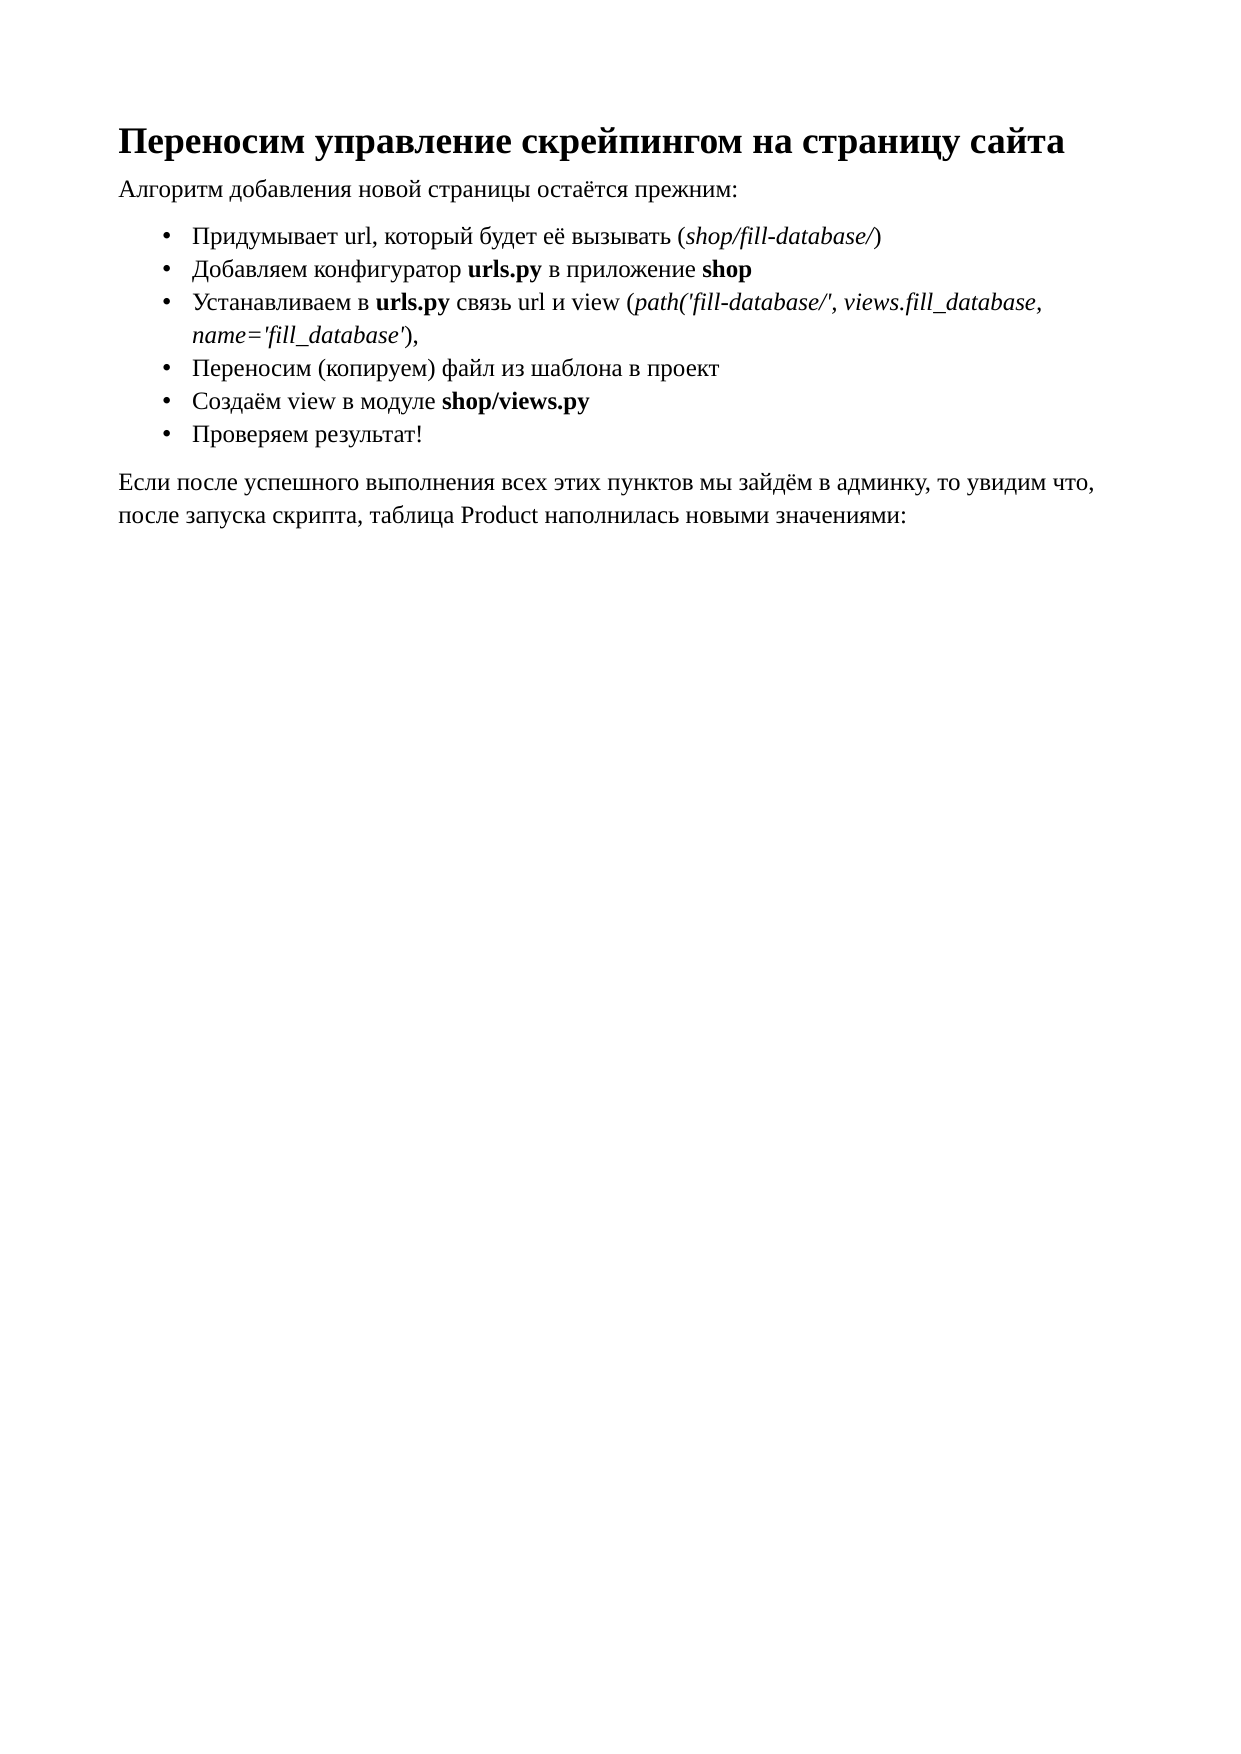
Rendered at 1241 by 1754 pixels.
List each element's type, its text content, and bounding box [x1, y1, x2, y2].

list Придумывает url, который будет её вызывать (shop/fill-database/) [162, 221, 1122, 250]
list Переносим (копируем) файл из шаблона в проект [162, 353, 1122, 382]
list Добавляем конфигуратор urls.py в приложение shop [162, 254, 1122, 283]
list Проверяем результат! [162, 419, 1122, 448]
list Устанавливаем в urls.py связь url и view (path('fill-database/', views.fill_database, name='fill_database'), [162, 287, 1122, 349]
subtitle Переносим управление скрейпингом на страницу сайта [118, 118, 1122, 161]
text Алгоритм добавления новой страницы остаётся прежним: [118, 174, 1122, 202]
list Создаём view в модуле shop/views.py [162, 386, 1122, 415]
text Если после успешного выполнения всех этих пунктов мы зайдём в админку, то увидим что, после запуска скрипта, таблица Product наполнилась новыми значениями: [118, 467, 1122, 529]
